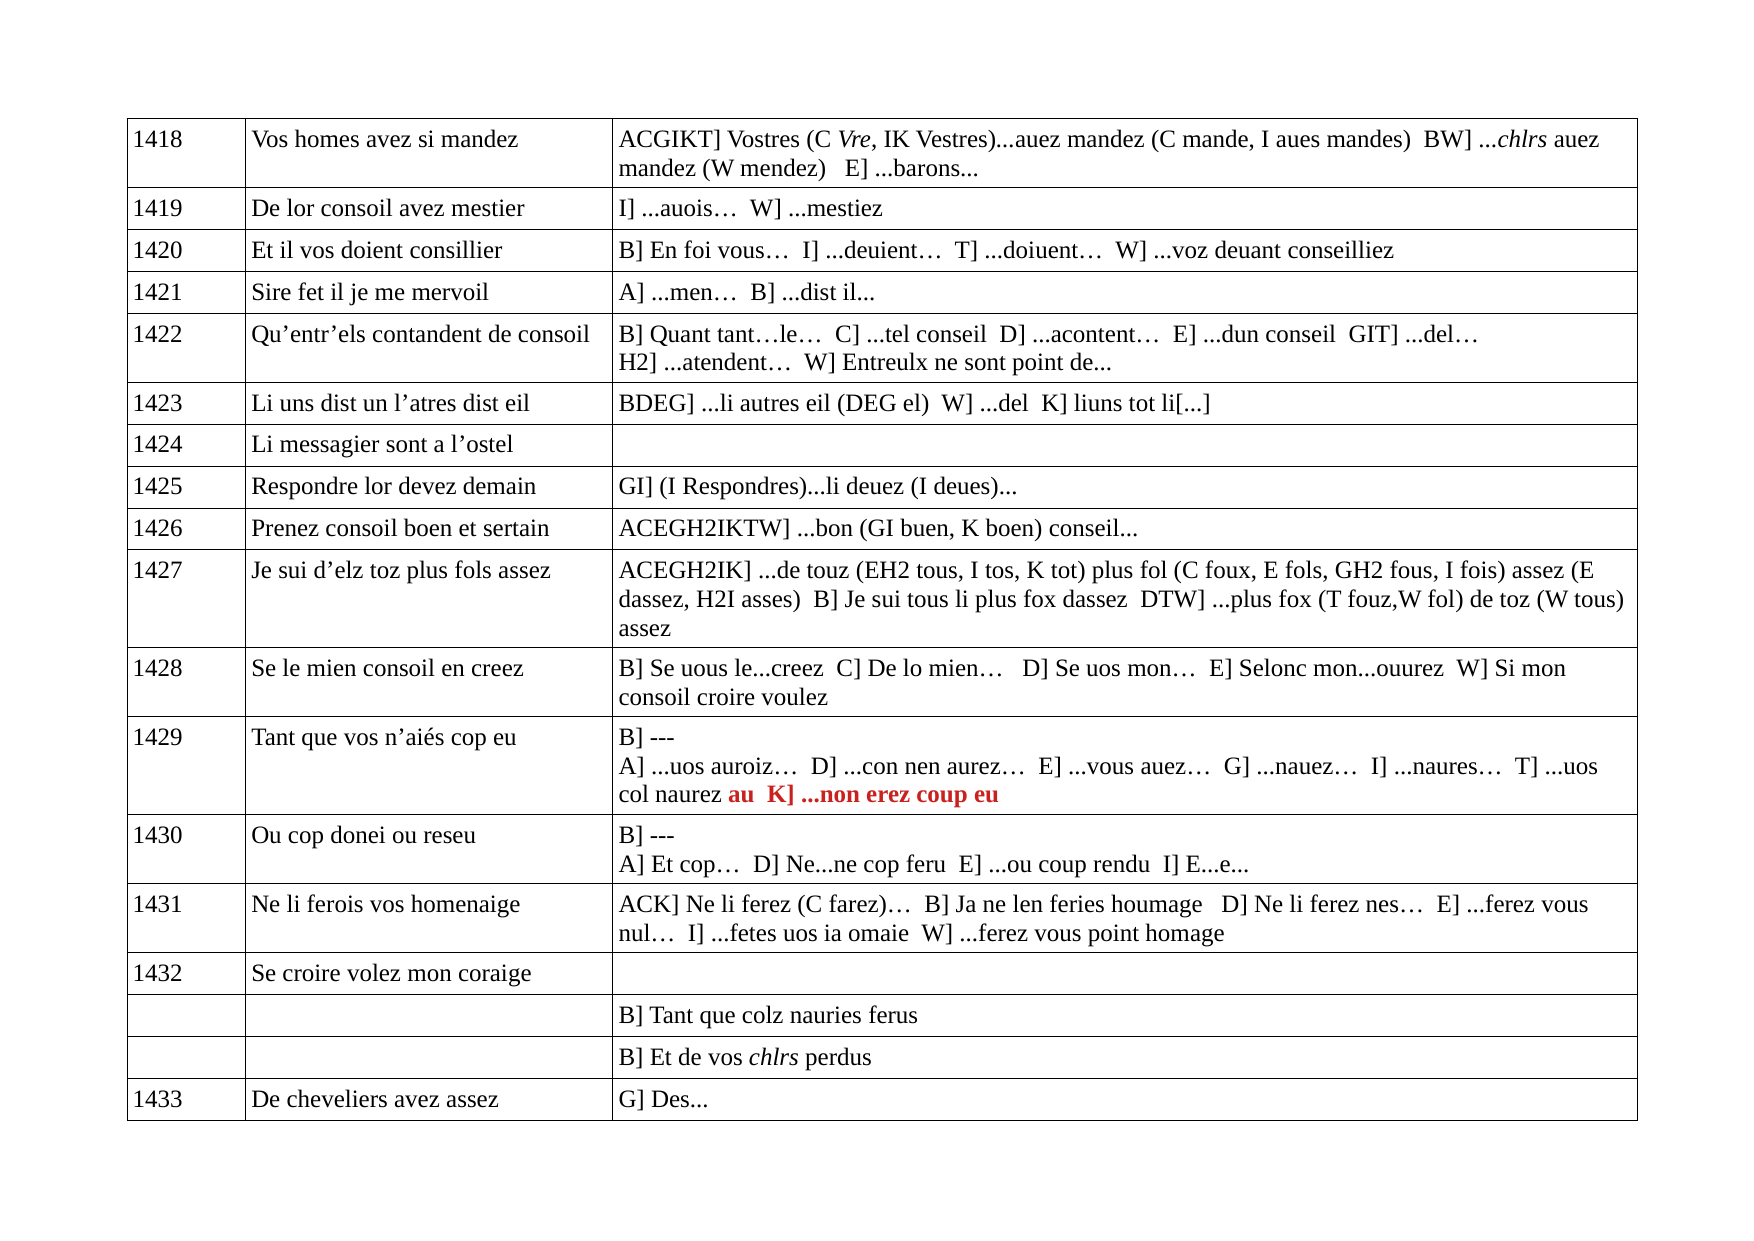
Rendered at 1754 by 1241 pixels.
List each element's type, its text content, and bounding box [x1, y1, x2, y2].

table_cell 1429 [128, 717, 245, 814]
table_cell 1418 [128, 119, 245, 187]
table_cell 1425 [128, 467, 245, 507]
table_cell ACK] Ne li ferez (C farez)… B] Ja ne len feries houmage D] Ne li ferez nes… E] ...ferez vous nul… I] ...fetes uos ia omaie W] ...ferez vous point homage [613, 884, 1637, 952]
table_cell [128, 995, 245, 1036]
table_cell BDEG] ...li autres eil (DEG el) W] ...del K] liuns tot li[...] [613, 383, 1637, 424]
table_cell ACEGH2IKTW] ...bon (GI buen, K boen) conseil... [613, 509, 1637, 549]
table_cell Se le mien consoil en creez [246, 648, 612, 716]
table_cell [128, 1037, 245, 1078]
table_cell Ne li ferois vos homenaige [246, 884, 612, 952]
table_cell [246, 995, 612, 1036]
table_cell B] Se uous le...creez C] De lo mien… D] Se uos mon… E] Selonc mon...ouurez W] Si mon consoil croire voulez [613, 648, 1637, 716]
table_cell De cheveliers avez assez [246, 1079, 612, 1120]
table_cell Li messagier sont a l’ostel [246, 425, 612, 466]
table_cell 1431 [128, 884, 245, 952]
table_cell Tant que vos n’aiés cop eu [246, 717, 612, 814]
table_cell 1420 [128, 230, 245, 271]
table_cell B] --- A] Et cop… D] Ne...ne cop feru E] ...ou coup rendu I] E...e... [613, 815, 1637, 883]
table_cell Je sui d’elz toz plus fols assez [246, 550, 612, 647]
table_cell Vos homes avez si mandez [246, 119, 612, 187]
table_cell I] ...auois… W] ...mestiez [613, 188, 1637, 229]
table_cell Sire fet il je me mervoil [246, 272, 612, 313]
table_cell Li uns dist un l’atres dist eil [246, 383, 612, 424]
table_cell 1432 [128, 953, 245, 994]
table_cell B] Tant que colz nauries ferus [613, 995, 1637, 1036]
table_cell ACEGH2IK] ...de touz (EH2 tous, I tos, K tot) plus fol (C foux, E fols, GH2 fous, I fois) assez (E dassez, H2I asses) B] Je sui tous li plus fox dassez DTW] ...plus fox (T fouz,W fol) de toz (W tous) assez [613, 550, 1637, 647]
table_cell B] --- A] ...uos auroiz… D] ...con nen aurez… E] ...vous auez… G] ...nauez… I] ...naures… T] ...uos col naurez au K] ...non erez coup eu [613, 717, 1637, 814]
table_cell 1424 [128, 425, 245, 466]
table_cell Qu’entr’els contandent de consoil [246, 314, 612, 382]
table_cell [246, 1037, 612, 1078]
table_cell De lor consoil avez mestier [246, 188, 612, 229]
table_cell GI] (I Respondres)...li deuez (I deues)... [613, 467, 1637, 507]
table_cell 1428 [128, 648, 245, 716]
table_cell Ou cop donei ou reseu [246, 815, 612, 883]
table_cell G] Des... [613, 1079, 1637, 1120]
table_cell 1421 [128, 272, 245, 313]
table_cell 1419 [128, 188, 245, 229]
table_cell B] Quant tant…le… C] ...tel conseil D] ...acontent… E] ...dun conseil GIT] ...del… H2] ...atendent… W] Entreulx ne sont point de... [613, 314, 1637, 382]
table_cell B] En foi vous… I] ...deuient… T] ...doiuent… W] ...voz deuant conseilliez [613, 230, 1637, 271]
table_cell 1427 [128, 550, 245, 647]
table_cell 1426 [128, 509, 245, 549]
table_cell Prenez consoil boen et sertain [246, 509, 612, 549]
table_cell [613, 425, 1637, 466]
table_cell Respondre lor devez demain [246, 467, 612, 507]
table_cell ACGIKT] Vostres (C Vre, IK Vestres)...auez mandez (C mande, I aues mandes) BW] ...chlrs auez mandez (W mendez) E] ...barons... [613, 119, 1637, 187]
table_cell [613, 953, 1637, 994]
table_cell 1422 [128, 314, 245, 382]
table_cell 1423 [128, 383, 245, 424]
table_cell 1433 [128, 1079, 245, 1120]
table_cell B] Et de vos chlrs perdus [613, 1037, 1637, 1078]
table_cell Et il vos doient consillier [246, 230, 612, 271]
table_cell A] ...men… B] ...dist il... [613, 272, 1637, 313]
table_cell 1430 [128, 815, 245, 883]
table_cell Se croire volez mon coraige [246, 953, 612, 994]
